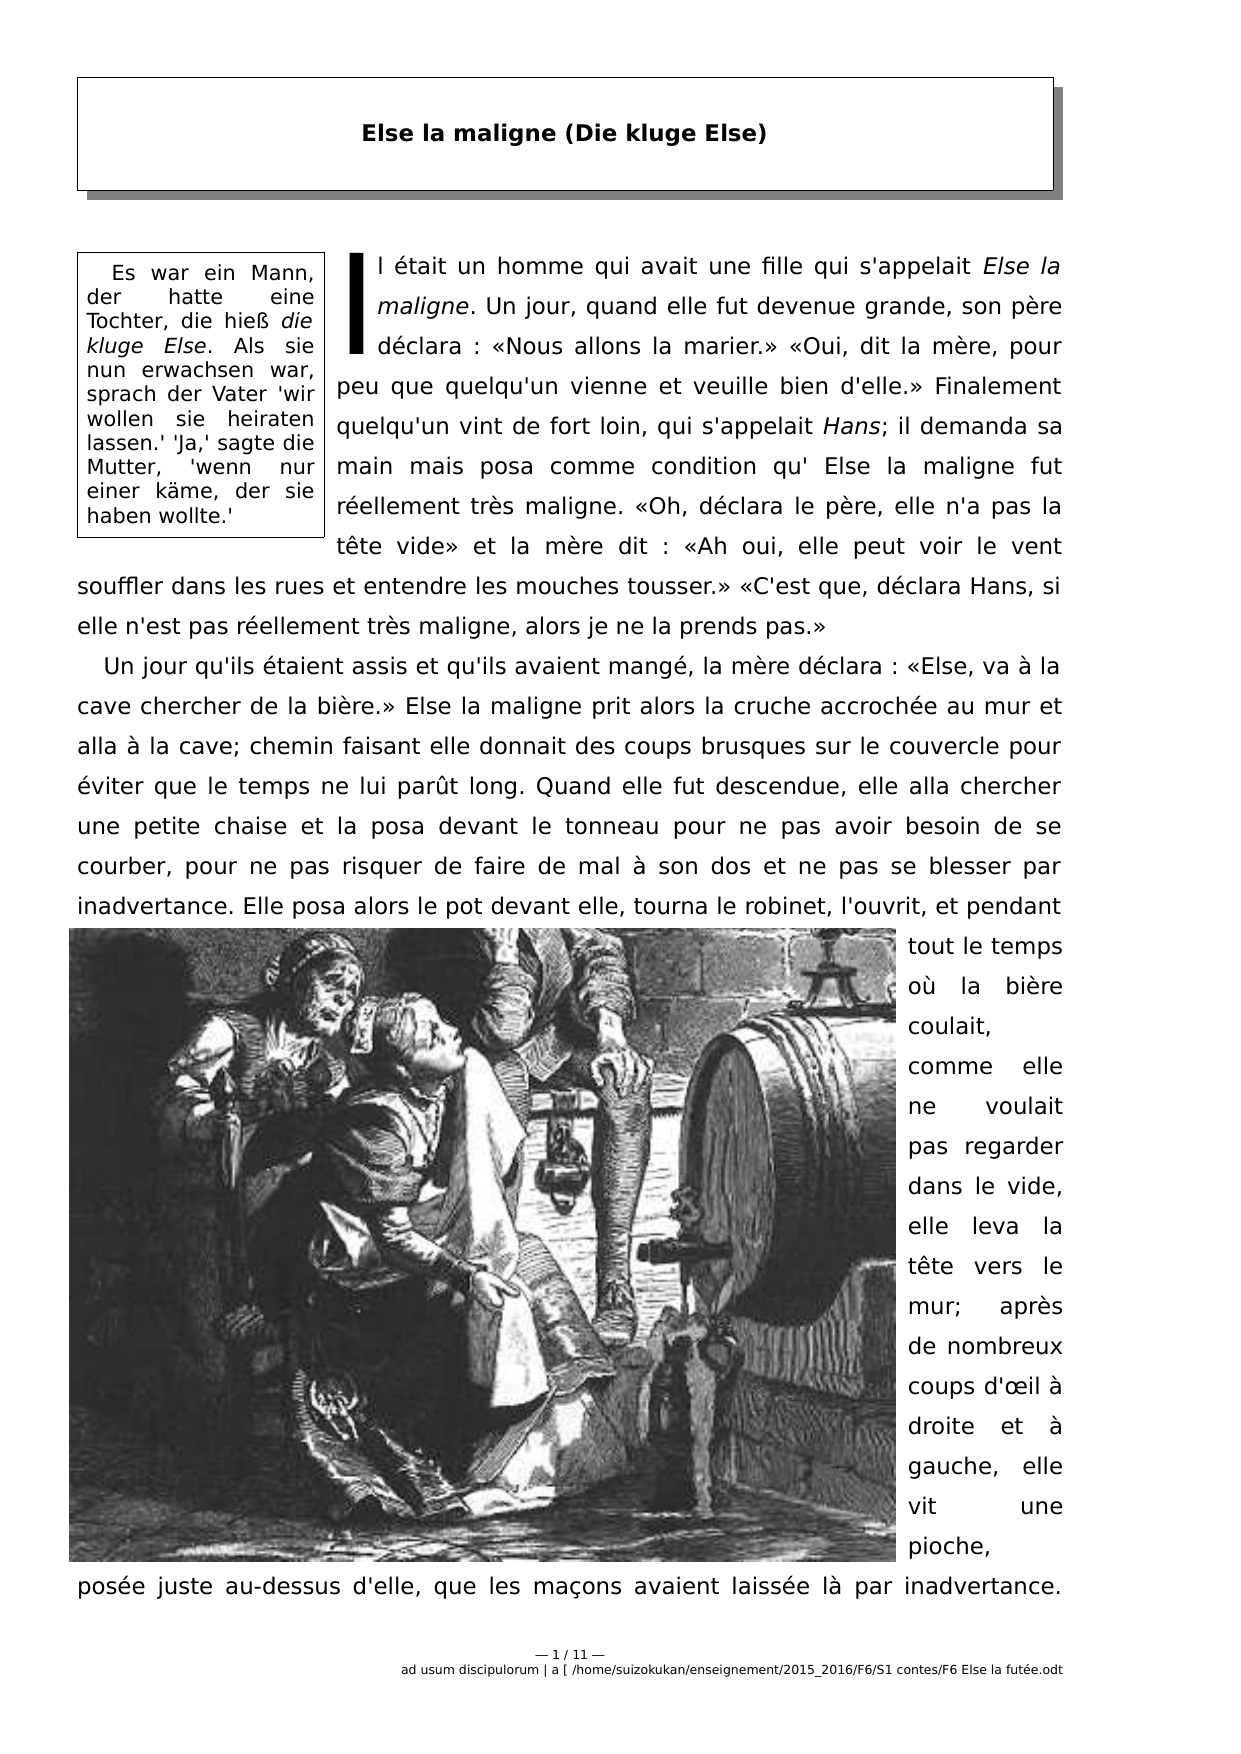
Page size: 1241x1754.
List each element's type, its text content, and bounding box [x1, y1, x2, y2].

text Il était un homme qui avait une fille qui s'appelait Else la maligne. Un jour, quand elle fut devenue grande, son père déclara : «Nous allons la marier.» «Oui, dit la mère, pour peu que quelqu'un vienne et veuille bien d'elle.» Finalement quelqu'un vint de fort loin, qui s'appelait Hans; il demanda sa main mais posa comme condition qu' Else la maligne fut réellement très maligne. «Oh, déclara le père, elle n'a pas la tête vide» et la mère dit : «Ah oui, elle peut voir le vent souffler dans les rues et entendre les mouches tousser.» «C'est que, déclara Hans, si elle n'est pas réellement très maligne, alors je ne la prends pas.» [77, 253, 1063, 640]
picture [69, 928, 896, 1562]
text Else la maligne (Die kluge Else) [78, 117, 1052, 146]
text Es war ein Mann, der hatte eine Tochter, die hieß die kluge Else. Als sie nun erwachsen war, sprach der Vater 'wir wollen sie heiraten lassen.' 'Ja,' sagte die Mutter, 'wenn nur einer käme, der sie haben wollte.' [86, 261, 315, 528]
text Un jour qu'ils étaient assis et qu'ils avaient mangé, la mère déclara : «Else, va à la cave chercher de la bière.» Else la maligne prit alors la cruche accrochée au mur et alla à la cave; chemin faisant elle donnait des coups brusques sur le couvercle pour éviter que le temps ne lui parût long. Quand elle fut descendue, elle alla chercher une petite chaise et la posa devant le tonneau pour ne pas avoir besoin de se courber, pour ne pas risquer de faire de mal à son dos et ne pas se blesser par inadvertance. Elle posa alors le pot devant elle, tourna le robinet, l'ouvrit, et pendant tout le temps où la bière coulait, comme elle ne voulait pas regarder dans le vide, elle leva la tête vers le mur; après de nombreux coups d'œil à droite et à gauche, elle vit une pioche, posée juste au-dessus d'elle, que les maçons avaient laissée là par inadvertance. [77, 653, 1063, 1600]
